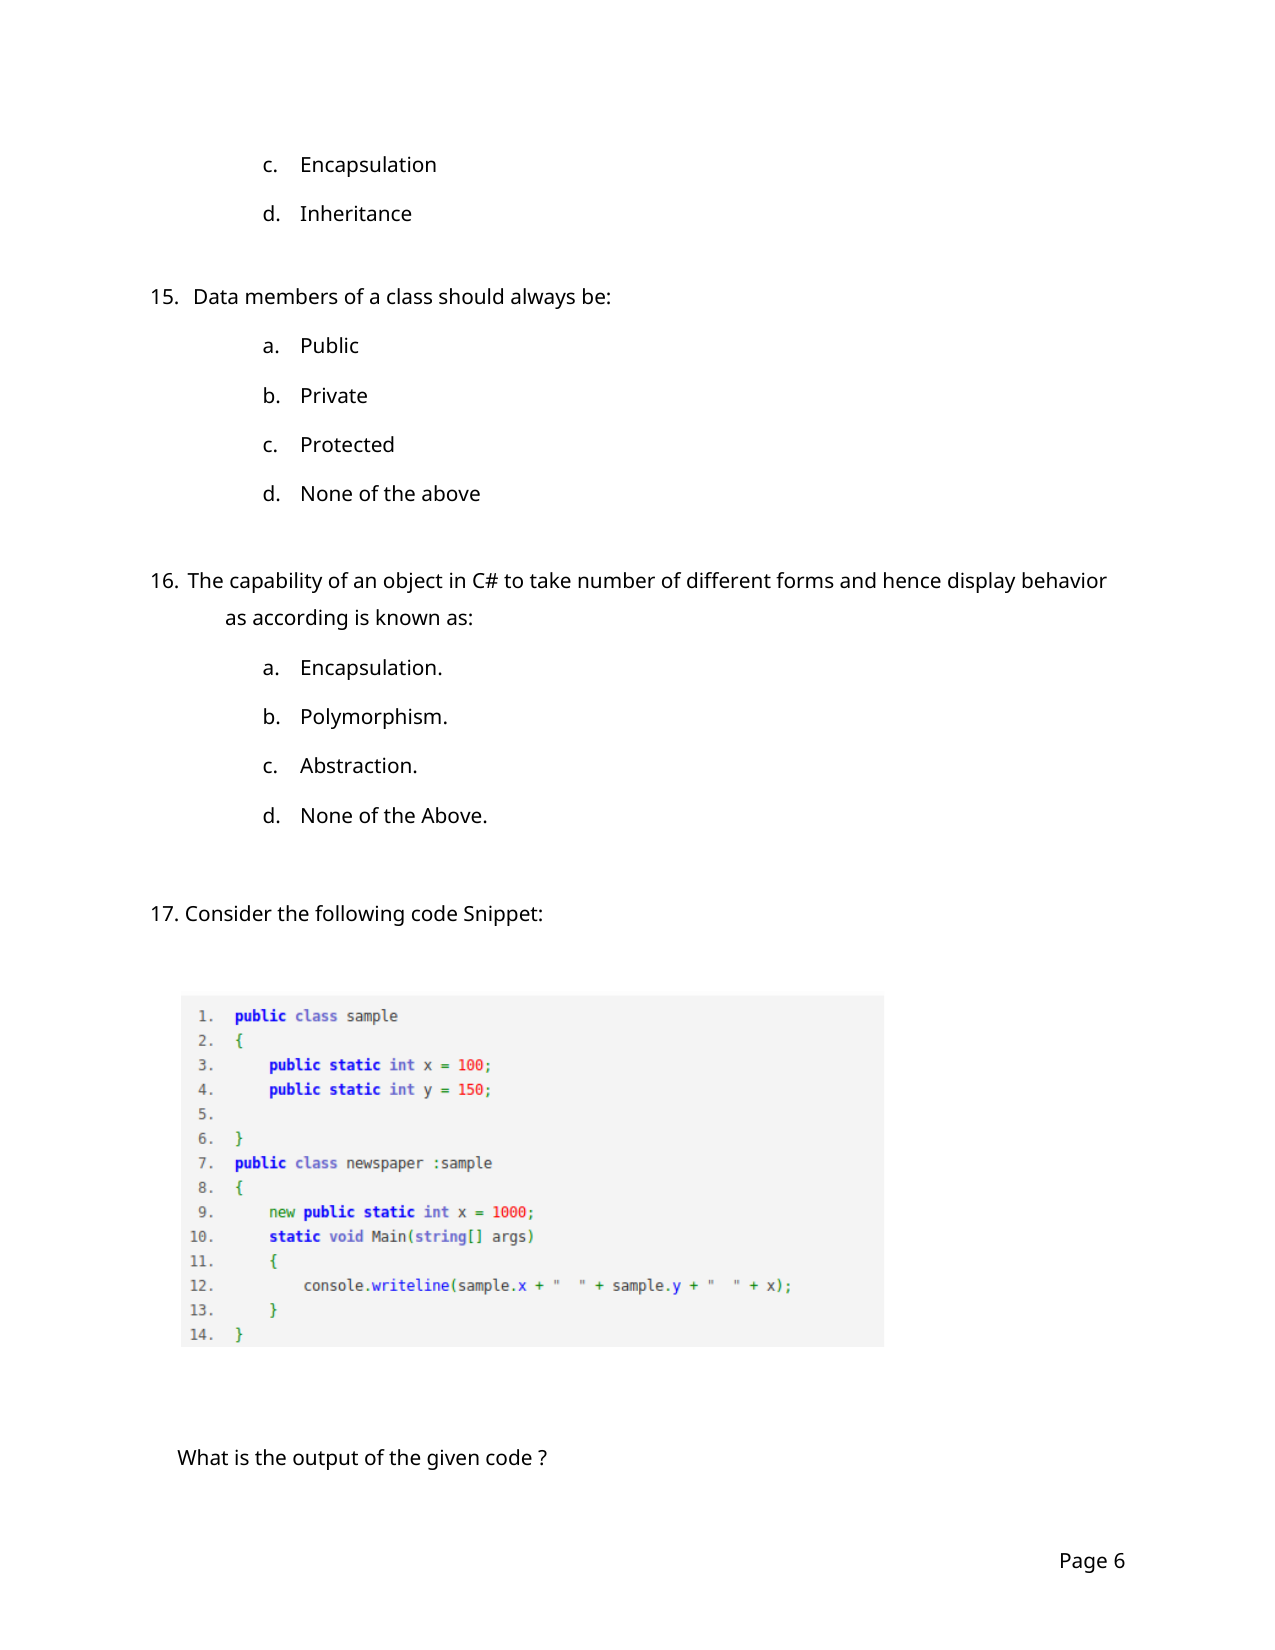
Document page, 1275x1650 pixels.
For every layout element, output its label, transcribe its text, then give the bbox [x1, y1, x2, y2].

picture [181, 991, 704, 1347]
list Private [262, 381, 1125, 409]
list Protected [262, 430, 1125, 458]
list None of the above [262, 479, 1125, 508]
list The capability of an object in C# to take number of different forms and hence display behavior as according is known as: [150, 566, 1125, 632]
list Inheritance [262, 199, 1125, 228]
list Polymorphism. [262, 702, 1125, 730]
list Data members of a class should always be: [150, 282, 1125, 310]
list Public [262, 331, 1125, 360]
text 17. Consider the following code Snippet: [150, 899, 1125, 928]
list Abstraction. [262, 751, 1125, 780]
text What is the output of the given code ? [150, 1443, 1125, 1471]
list Encapsulation [262, 150, 1125, 178]
list Encapsulation. [262, 653, 1125, 681]
list None of the Above. [262, 801, 1125, 829]
